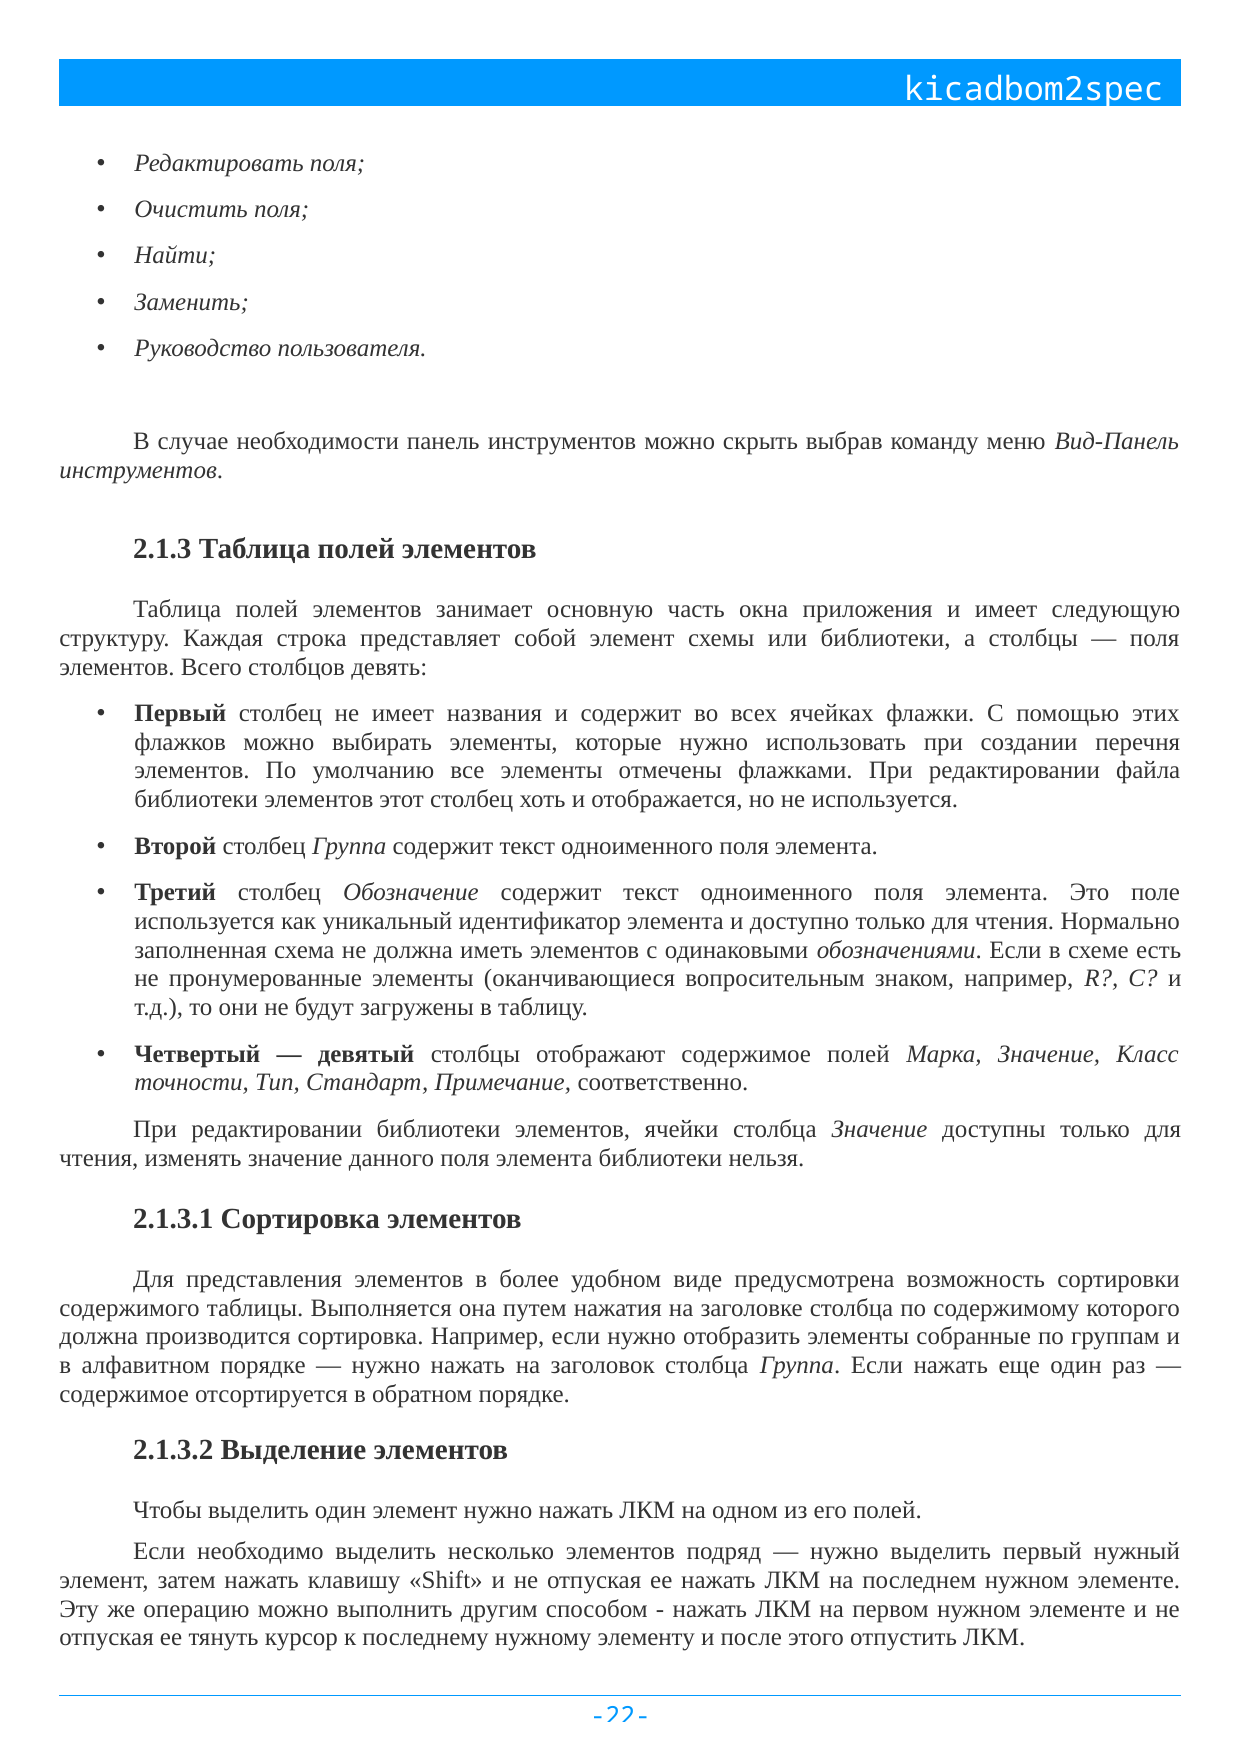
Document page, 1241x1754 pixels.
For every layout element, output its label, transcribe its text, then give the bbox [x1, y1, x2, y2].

list Первый столбец не имеет названия и содержит во всех ячейках флажки. С помощью этих флажков можно выбирать элементы, которые нужно использовать при создании перечня элементов. По умолчанию все элементы отмечены флажками. При редактировании файла библиотеки элементов этот столбец хоть и отображается, но не используется. [97, 698, 1181, 813]
list Редактировать поля; [97, 148, 1181, 176]
list Третий столбец Обозначение содержит текст одноименного поля элемента. Это поле используется как уникальный идентификатор элемента и доступно только для чтения. Нормально заполненная схема не должна иметь элементов с одинаковыми обозначениями. Если в схеме есть не пронумерованные элементы (оканчивающиеся вопросительным знаком, например, R?, C? и т.д.), то они не будут загружены в таблицу. [97, 877, 1181, 1021]
subtitle 2.1.3.1 Сортировка элементов [133, 1201, 1181, 1234]
text Если необходимо выделить несколько элементов подряд — нужно выделить первый нужный элемент, затем нажать клавишу «Shift» и не отпуская ее нажать ЛКМ на последнем нужном элементе. Эту же операцию можно выполнить другим способом - нажать ЛКМ на первом нужном элементе и не отпуская ее тянуть курсор к последнему нужному элементу и после этого отпустить ЛКМ. [59, 1536, 1181, 1651]
list Заменить; [97, 287, 1181, 316]
subtitle 2.1.3 Таблица полей элементов [133, 531, 1181, 565]
subtitle 2.1.3.2 Выделение элементов [133, 1432, 1181, 1466]
list Очистить поля; [97, 194, 1181, 223]
text При редактировании библиотеки элементов, ячейки столбца Значение доступны только для чтения, изменять значение данного поля элемента библиотеки нельзя. [59, 1114, 1181, 1171]
text Таблица полей элементов занимает основную часть окна приложения и имеет следующую структуру. Каждая строка представляет собой элемент схемы или библиотеки, а столбцы — поля элементов. Всего столбцов девять: [59, 594, 1181, 680]
text В случае необходимости панель инструментов можно скрыть выбрав команду меню Вид-Панель инструментов. [59, 426, 1181, 484]
list Второй столбец Группа содержит текст одноименного поля элемента. [97, 831, 1181, 859]
list Найти; [97, 241, 1181, 269]
text Для представления элементов в более удобном виде предусмотрена возможность сортировки содержимого таблицы. Выполняется она путем нажатия на заголовке столбца по содержимому которого должна производится сортировка. Например, если нужно отобразить элементы собранные по группам и в алфавитном порядке — нужно нажать на заголовок столбца Группа. Если нажать еще один раз — содержимое отсортируется в обратном порядке. [59, 1264, 1181, 1408]
list Четвертый — девятый столбцы отображают содержимое полей Марка, Значение, Класс точности, Тип, Стандарт, Примечание, соответственно. [97, 1039, 1181, 1096]
text Чтобы выделить один элемент нужно нажать ЛКМ на одном из его полей. [59, 1495, 1181, 1524]
list Руководство пользователя. [97, 333, 1181, 362]
